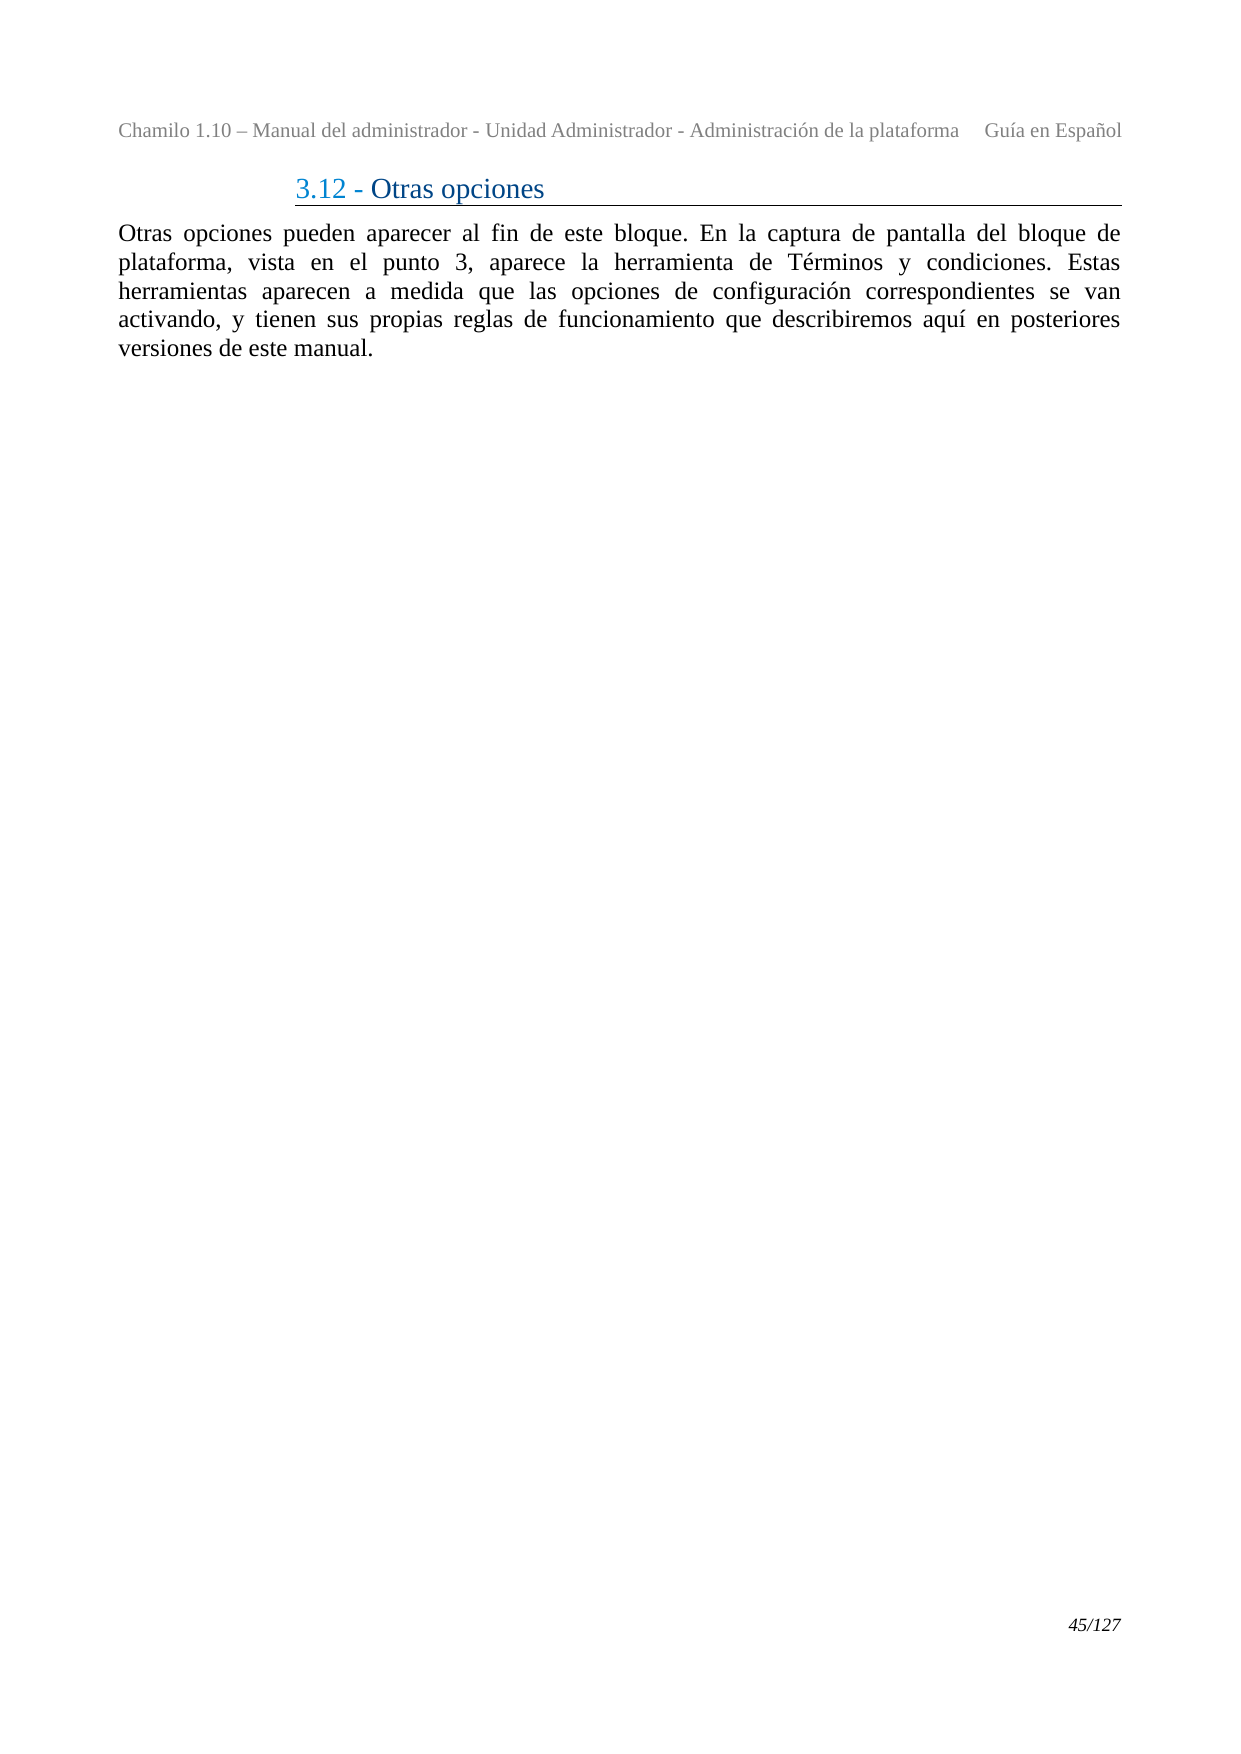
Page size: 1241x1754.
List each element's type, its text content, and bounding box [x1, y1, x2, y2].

text Otras opciones pueden aparecer al fin de este bloque. En la captura de pantalla del bloque de plataforma, vista en el punto 3, aparece la herramienta de Términos y condiciones. Estas herramientas aparecen a medida que las opciones de configuración correspondientes se van activando, y tienen sus propias reglas de funcionamiento que describiremos aquí en posteriores versiones de este manual. [118, 218, 1122, 362]
subtitle Otras opciones [295, 172, 1122, 205]
